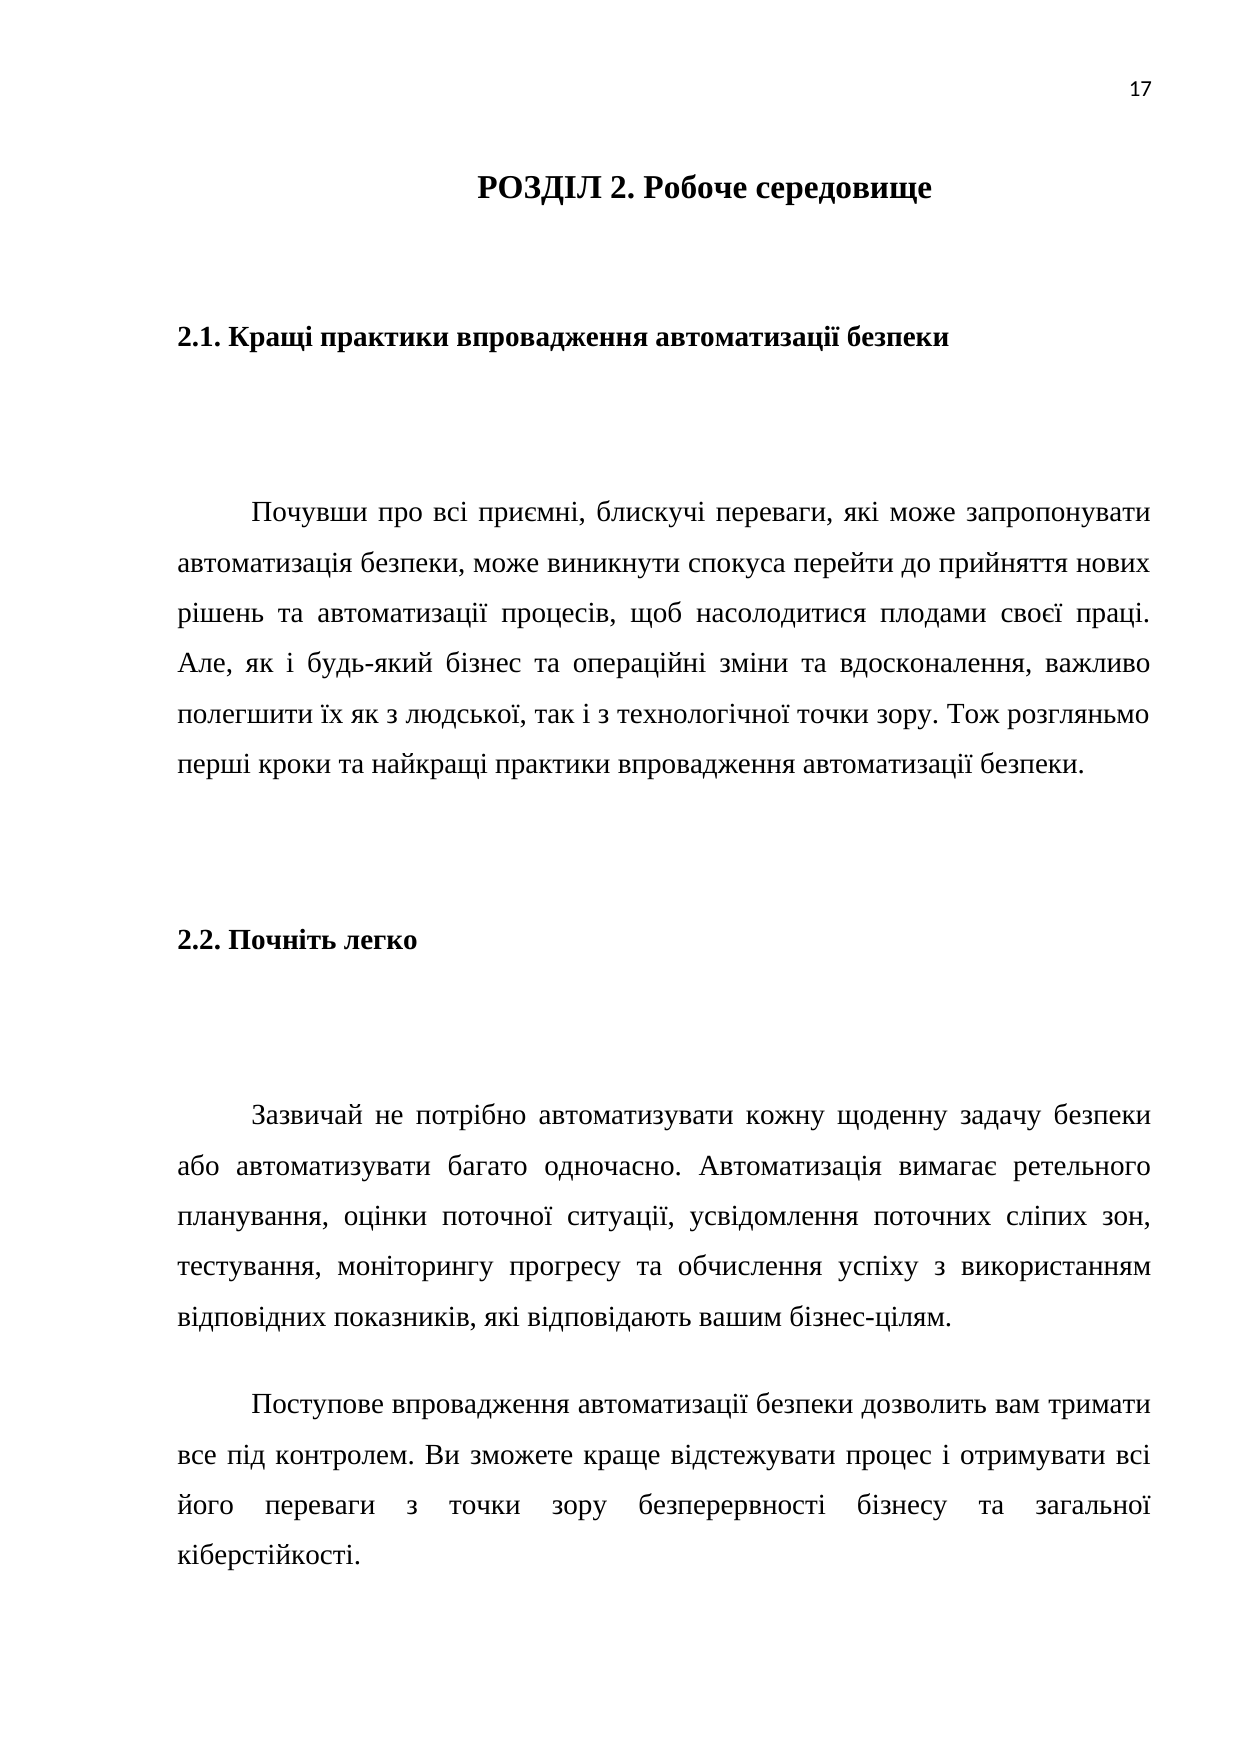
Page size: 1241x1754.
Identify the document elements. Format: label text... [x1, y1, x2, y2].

subtitle РОЗДІЛ 2. Робоче середовище [477, 167, 1152, 206]
text Поступове впровадження автоматизації безпеки дозволить вам тримати все під контролем. Ви зможете краще відстежувати процес і отримувати всі його переваги з точки зору безперервності бізнесу та загальної кіберстійкості. [177, 1386, 1152, 1571]
subtitle 2.1. Кращі практики впровадження автоматизації безпеки [177, 319, 1152, 352]
text Зазвичай не потрібно автоматизувати кожну щоденну задачу безпеки або автоматизувати багато одночасно. Автоматизація вимагає ретельного планування, оцінки поточної ситуації, усвідомлення поточних сліпих зон, тестування, моніторингу прогресу та обчислення успіху з використанням відповідних показників, які відповідають вашим бізнес-цілям. [177, 1097, 1152, 1332]
subtitle 2.2. Почніть легко [177, 922, 1152, 955]
text Почувши про всі приємні, блискучі переваги, які може запропонувати автоматизація безпеки, може виникнути спокуса перейти до прийняття нових рішень та автоматизації процесів, щоб насолодитися плодами своєї праці. Але, як і будь-який бізнес та операційні зміни та вдосконалення, важливо полегшити їх як з людської, так і з технологічної точки зору. Тож розгляньмо перші кроки та найкращі практики впровадження автоматизації безпеки. [177, 494, 1152, 780]
